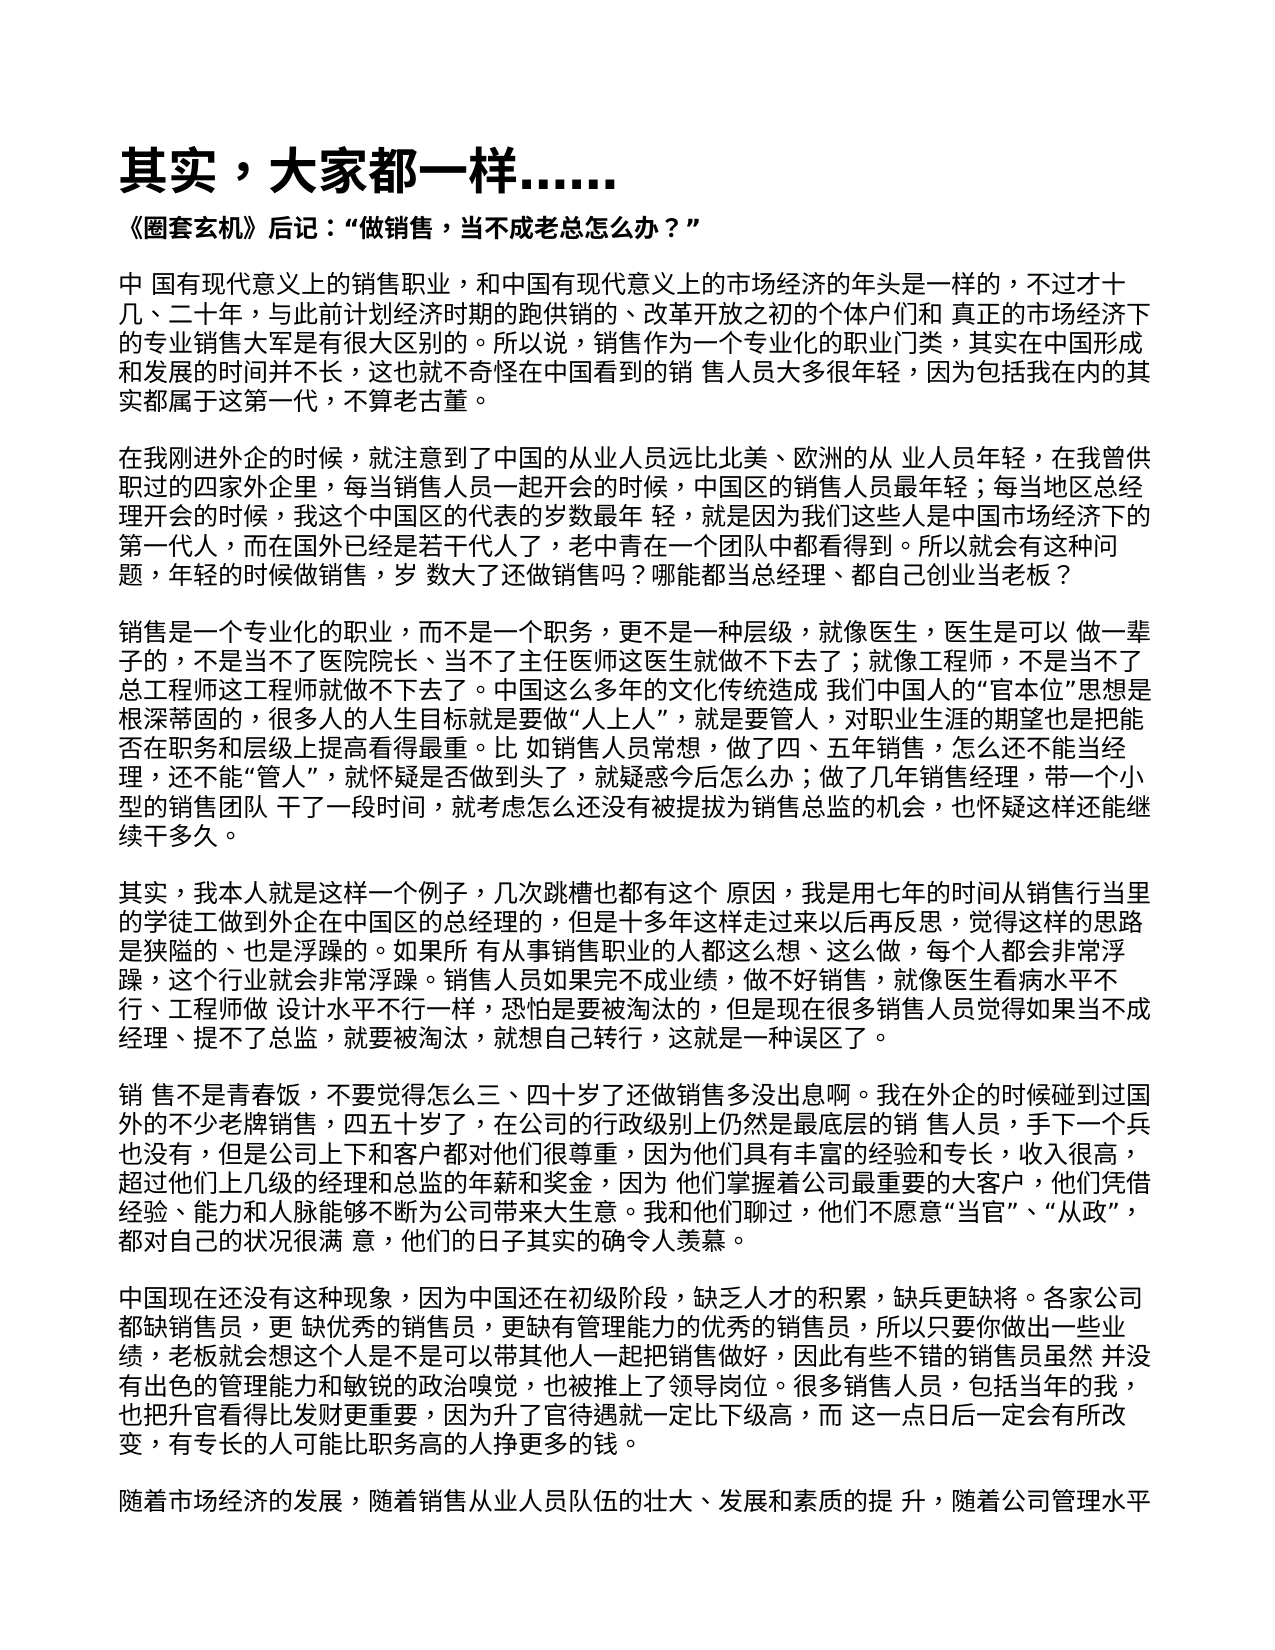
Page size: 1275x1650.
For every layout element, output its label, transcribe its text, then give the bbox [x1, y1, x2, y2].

subtitle 其实，大家都一样…… [118, 143, 1157, 201]
text 《圈套玄机》后记：“做销售，当不成老总怎么办？” 中 国有现代意义上的销售职业，和中国有现代意义上的市场经济的年头是一样的，不过才十几、二十年，与此前计划经济时期的跑供销的、改革开放之初的个体户们和 真正的市场经济下的专业销售大军是有很大区别的。所以说，销售作为一个专业化的职业门类，其实在中国形成和发展的时间并不长，这也就不奇怪在中国看到的销 售人员大多很年轻，因为包括我在内的其实都属于这第一代，不算老古董。 在我刚进外企的时候，就注意到了中国的从业人员远比北美、欧洲的从 业人员年轻，在我曾供职过的四家外企里，每当销售人员一起开会的时候，中国区的销售人员最年轻；每当地区总经理开会的时候，我这个中国区的代表的岁数最年 轻，就是因为我们这些人是中国市场经济下的第一代人，而在国外已经是若干代人了，老中青在一个团队中都看得到。所以就会有这种问题，年轻的时候做销售，岁 数大了还做销售吗？哪能都当总经理、都自己创业当老板？ 销售是一个专业化的职业，而不是一个职务，更不是一种层级，就像医生，医生是可以 做一辈子的，不是当不了医院院长、当不了主任医师这医生就做不下去了；就像工程师，不是当不了总工程师这工程师就做不下去了。中国这么多年的文化传统造成 我们中国人的“官本位”思想是根深蒂固的，很多人的人生目标就是要做“人上人”，就是要管人，对职业生涯的期望也是把能否在职务和层级上提高看得最重。比 如销售人员常想，做了四、五年销售，怎么还不能当经理，还不能“管人”，就怀疑是否做到头了，就疑惑今后怎么办；做了几年销售经理，带一个小型的销售团队 干了一段时间，就考虑怎么还没有被提拔为销售总监的机会，也怀疑这样还能继续干多久。 其实，我本人就是这样一个例子，几次跳槽也都有这个 原因，我是用七年的时间从销售行当里的学徒工做到外企在中国区的总经理的，但是十多年这样走过来以后再反思，觉得这样的思路是狭隘的、也是浮躁的。如果所 有从事销售职业的人都这么想、这么做，每个人都会非常浮躁，这个行业就会非常浮躁。销售人员如果完不成业绩，做不好销售，就像医生看病水平不行、工程师做 设计水平不行一样，恐怕是要被淘汰的，但是现在很多销售人员觉得如果当不成经理、提不了总监，就要被淘汰，就想自己转行，这就是一种误区了。 销 售不是青春饭，不要觉得怎么三、四十岁了还做销售多没出息啊。我在外企的时候碰到过国外的不少老牌销售，四五十岁了，在公司的行政级别上仍然是最底层的销 售人员，手下一个兵也没有，但是公司上下和客户都对他们很尊重，因为他们具有丰富的经验和专长，收入很高，超过他们上几级的经理和总监的年薪和奖金，因为 他们掌握着公司最重要的大客户，他们凭借经验、能力和人脉能够不断为公司带来大生意。我和他们聊过，他们不愿意“当官”、“从政”，都对自己的状况很满 意，他们的日子其实的确令人羡慕。 中国现在还没有这种现象，因为中国还在初级阶段，缺乏人才的积累，缺兵更缺将。各家公司都缺销售员，更 缺优秀的销售员，更缺有管理能力的优秀的销售员，所以只要你做出一些业绩，老板就会想这个人是不是可以带其他人一起把销售做好，因此有些不错的销售员虽然 并没有出色的管理能力和敏锐的政治嗅觉，也被推上了领导岗位。很多销售人员，包括当年的我，也把升官看得比发财更重要，因为升了官待遇就一定比下级高，而 这一点日后一定会有所改变，有专长的人可能比职务高的人挣更多的钱。 随着市场经济的发展，随着销售从业人员队伍的壮大、发展和素质的提 升，随着公司管理水平 [118, 214, 1157, 1516]
